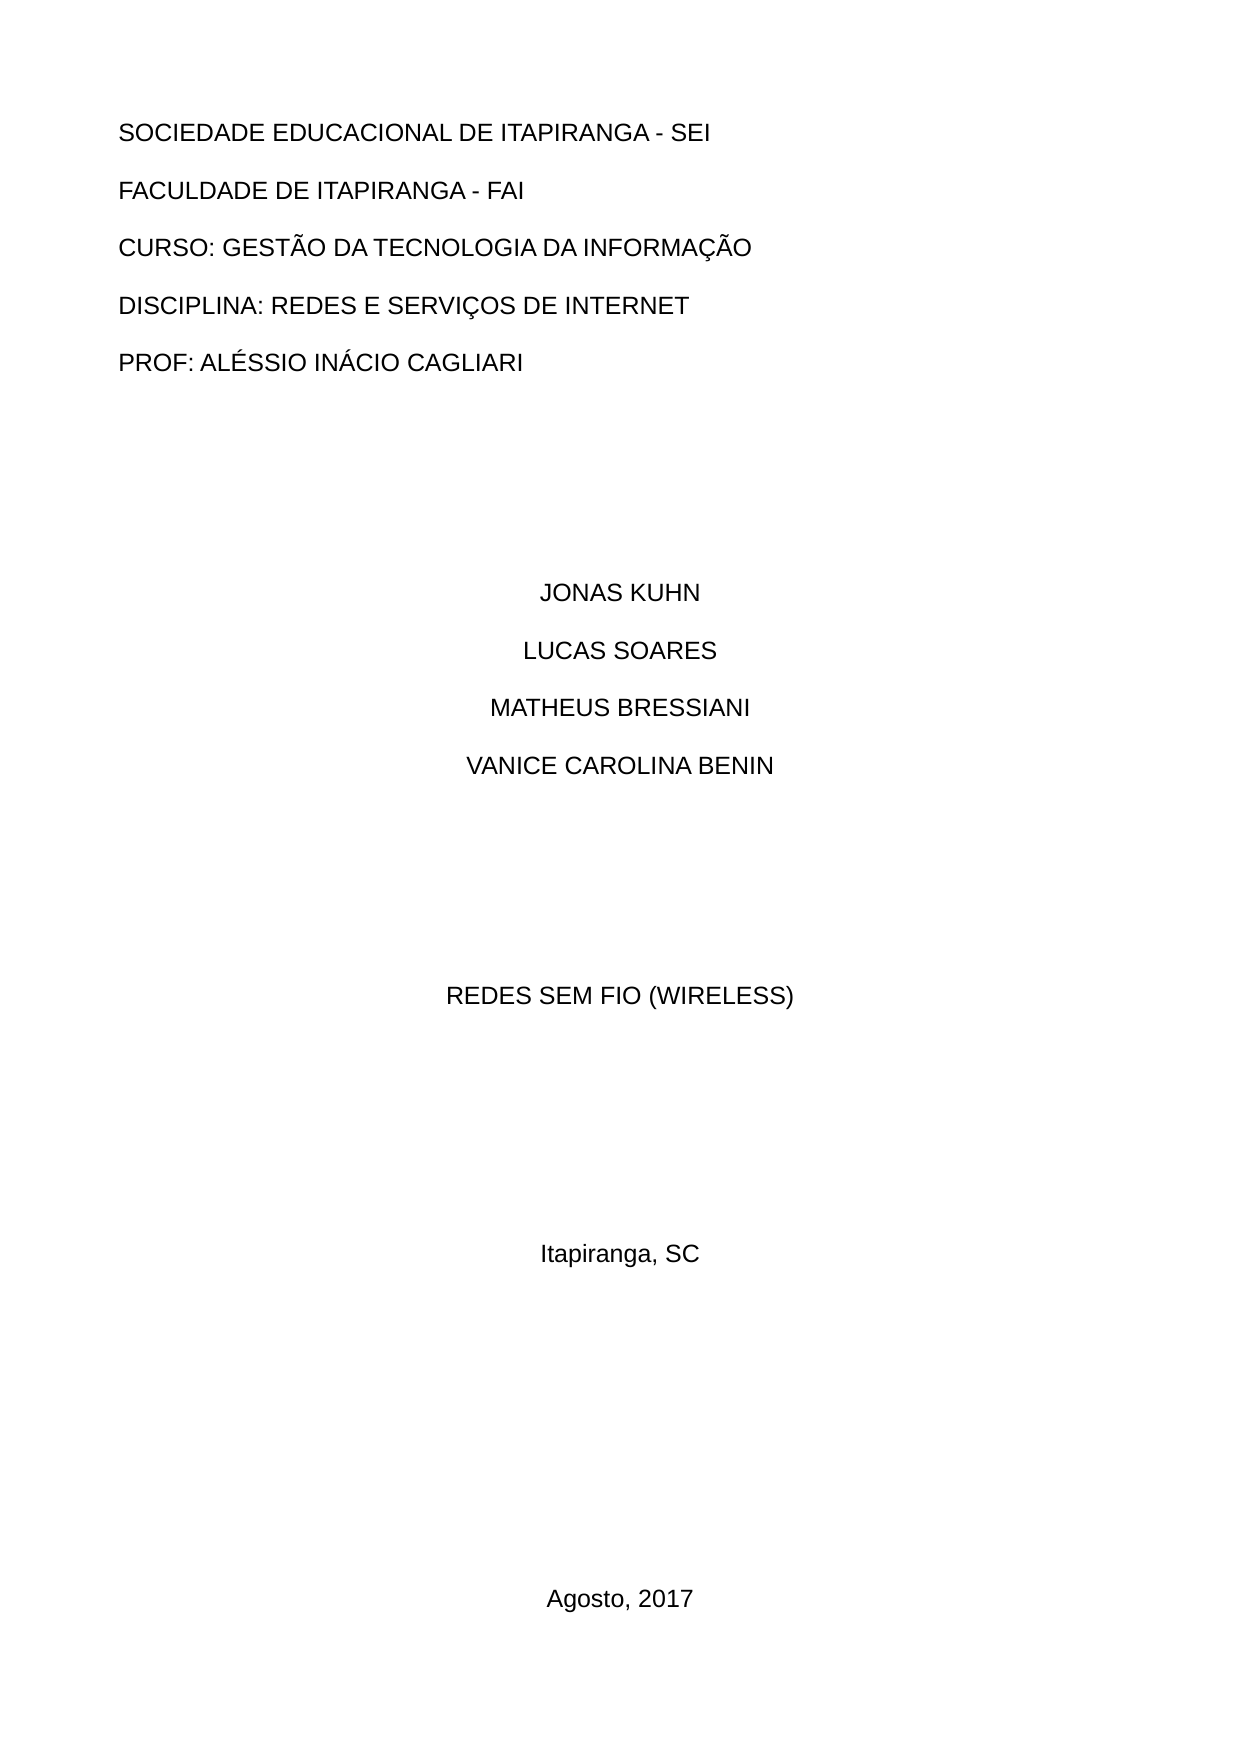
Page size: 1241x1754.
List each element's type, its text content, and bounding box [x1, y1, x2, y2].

text Agosto, 2017 [118, 1584, 1122, 1613]
text VANICE CAROLINA BENIN [118, 751, 1122, 779]
text SOCIEDADE EDUCACIONAL DE ITAPIRANGA - SEI [118, 118, 1122, 147]
text JONAS KUHN [118, 578, 1122, 607]
text DISCIPLINA: REDES E SERVIÇOS DE INTERNET [118, 291, 1122, 319]
text REDES SEM FIO (WIRELESS) [118, 981, 1122, 1009]
text PROF: ALÉSSIO INÁCIO CAGLIARI [118, 348, 1122, 377]
text LUCAS SOARES [118, 636, 1122, 664]
text CURSO: GESTÃO DA TECNOLOGIA DA INFORMAÇÃO [118, 233, 1122, 262]
text FACULDADE DE ITAPIRANGA - FAI [118, 176, 1122, 204]
text Itapiranga, SC [118, 1239, 1122, 1268]
text MATHEUS BRESSIANI [118, 693, 1122, 722]
